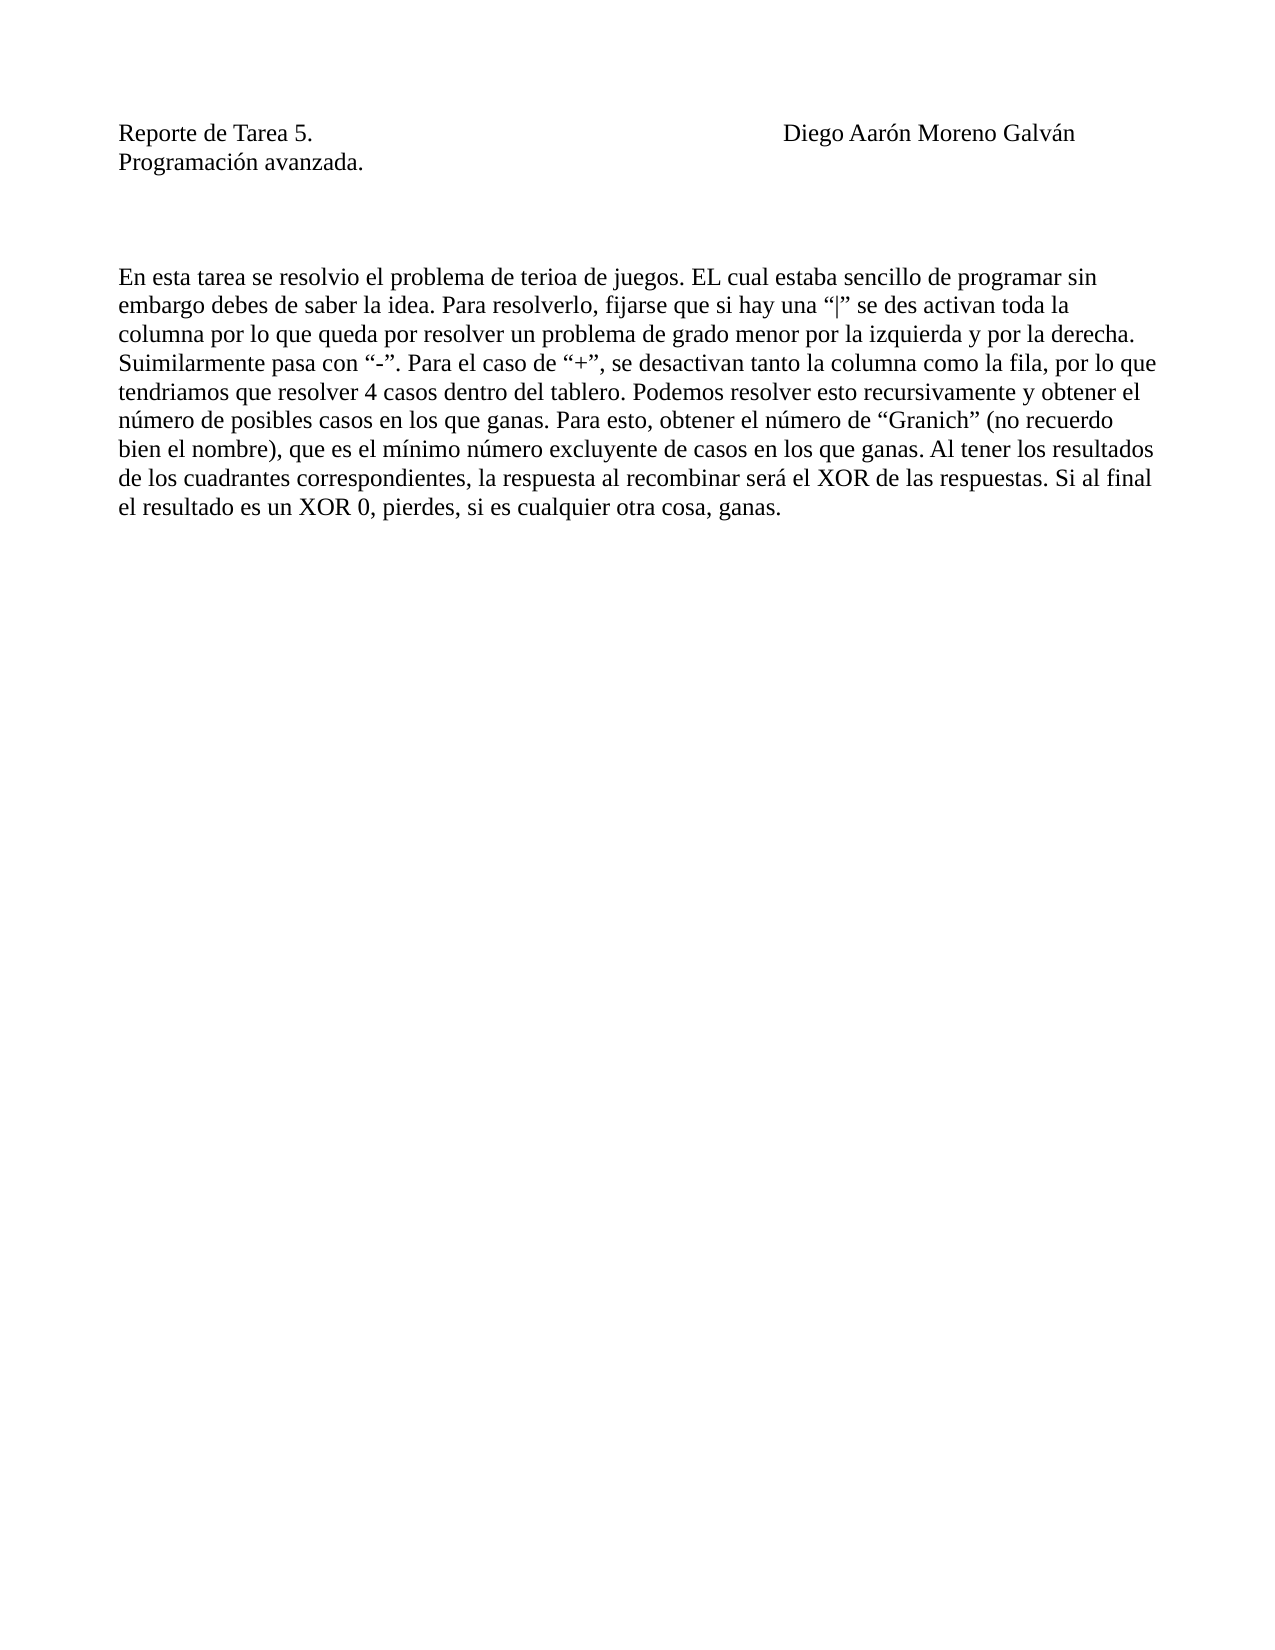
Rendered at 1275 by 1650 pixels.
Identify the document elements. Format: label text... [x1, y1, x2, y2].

text Reporte de Tarea 5. Diego Aarón Moreno Galván [118, 118, 1157, 147]
text En esta tarea se resolvio el problema de terioa de juegos. EL cual estaba sencillo de programar sin embargo debes de saber la idea. Para resolverlo, fijarse que si hay una “|” se des activan toda la columna por lo que queda por resolver un problema de grado menor por la izquierda y por la derecha. Suimilarmente pasa con “-”. Para el caso de “+”, se desactivan tanto la columna como la fila, por lo que tendriamos que resolver 4 casos dentro del tablero. Podemos resolver esto recursivamente y obtener el número de posibles casos en los que ganas. Para esto, obtener el número de “Granich” (no recuerdo bien el nombre), que es el mínimo número excluyente de casos en los que ganas. Al tener los resultados de los cuadrantes correspondientes, la respuesta al recombinar será el XOR de las respuestas. Si al final el resultado es un XOR 0, pierdes, si es cualquier otra cosa, ganas. [118, 262, 1157, 521]
text Programación avanzada. [118, 147, 1157, 176]
